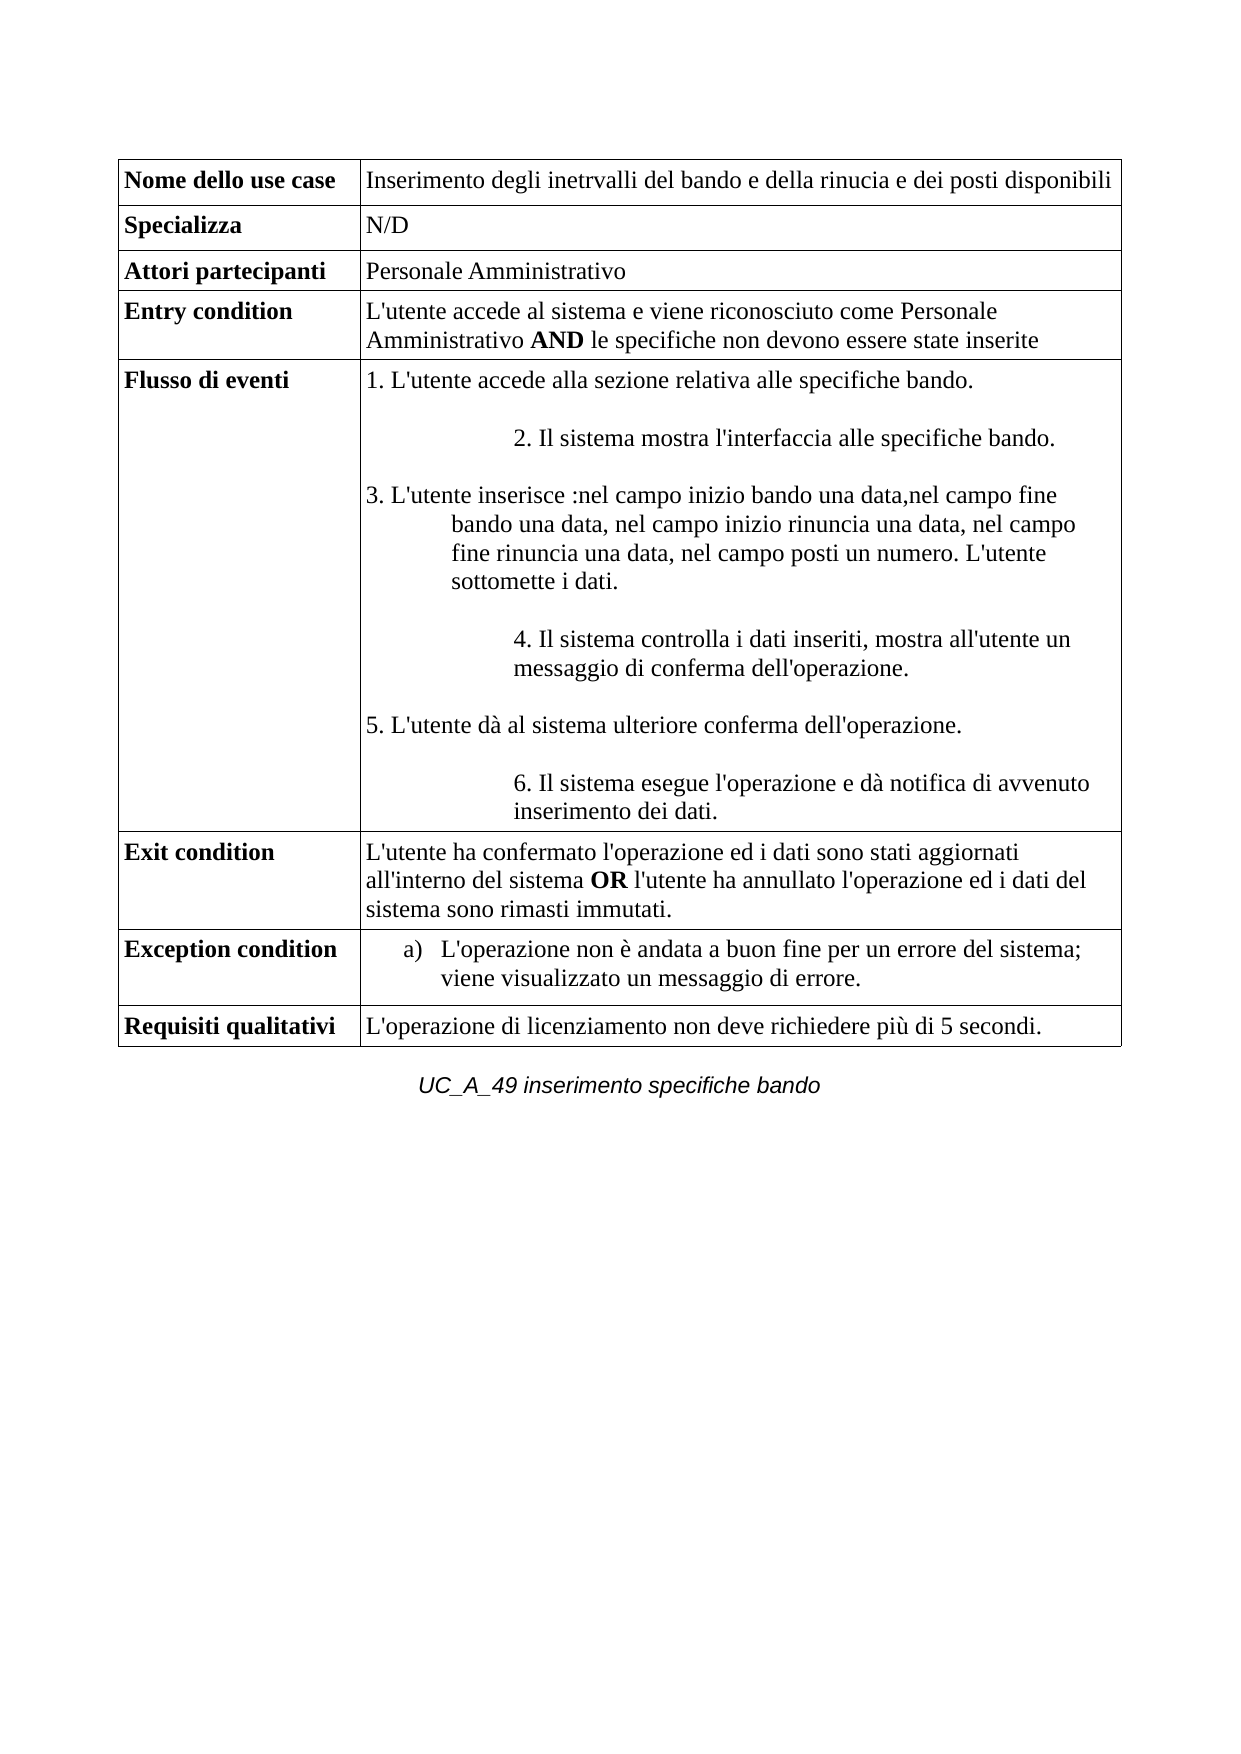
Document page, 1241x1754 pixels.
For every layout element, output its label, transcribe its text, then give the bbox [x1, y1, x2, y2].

table_cell L'utente accede al sistema e viene riconosciuto come Personale Amministrativo AND le specifiche non devono essere state inserite [361, 291, 1121, 359]
table_cell Flusso di eventi [119, 360, 360, 831]
table_cell L'operazione non è andata a buon fine per un errore del sistema; viene visualizzato un messaggio di errore. [361, 930, 1121, 1005]
table_cell L'operazione di licenziamento non deve richiedere più di 5 secondi. [361, 1006, 1121, 1046]
table_cell N/D [361, 206, 1121, 250]
table_cell Requisiti qualitativi [119, 1006, 360, 1046]
table_cell Exception condition [119, 930, 360, 1005]
table_cell L'utente accede alla sezione relativa alle specifiche bando. Il sistema mostra l'interfaccia alle specifiche bando. L'utente inserisce :nel campo inizio bando una data,nel campo fine bando una data, nel campo inizio rinuncia una data, nel campo fine rinuncia una data, nel campo posti un numero. L'utente sottomette i dati. Il sistema controlla i dati inseriti, mostra all'utente un messaggio di conferma dell'operazione. L'utente dà al sistema ulteriore conferma dell'operazione. Il sistema esegue l'operazione e dà notifica di avvenuto inserimento dei dati. [361, 360, 1121, 831]
table_cell L'utente ha confermato l'operazione ed i dati sono stati aggiornati all'interno del sistema OR l'utente ha annullato l'operazione ed i dati del sistema sono rimasti immutati. [361, 832, 1121, 929]
table_cell Entry condition [119, 291, 360, 359]
table_cell Exit condition [119, 832, 360, 929]
table_cell Attori partecipanti [119, 251, 360, 290]
text UC_A_49 inserimento specifiche bando [118, 1072, 1122, 1098]
table_cell Specializza [119, 206, 360, 250]
table_cell Personale Amministrativo [361, 251, 1121, 290]
table_header Nome dello use case [119, 160, 360, 205]
table_header Inserimento degli inetrvalli del bando e della rinucia e dei posti disponibili [361, 160, 1121, 205]
